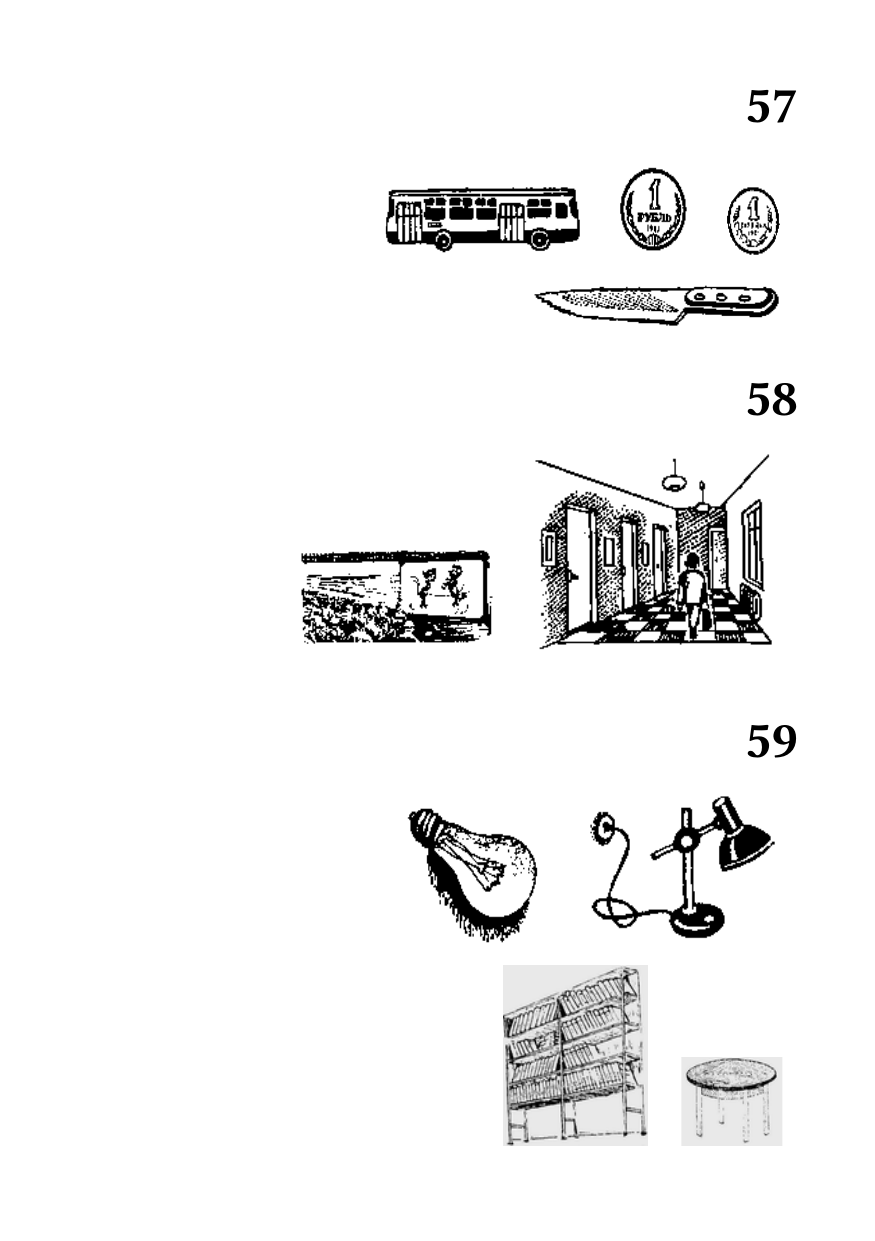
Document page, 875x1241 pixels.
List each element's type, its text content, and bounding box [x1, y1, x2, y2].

text ­ [75, 661, 799, 690]
subtitle 57 [75, 75, 799, 135]
subtitle 58 [75, 368, 799, 428]
picture [503, 965, 648, 1146]
subtitle 59 [75, 711, 799, 770]
